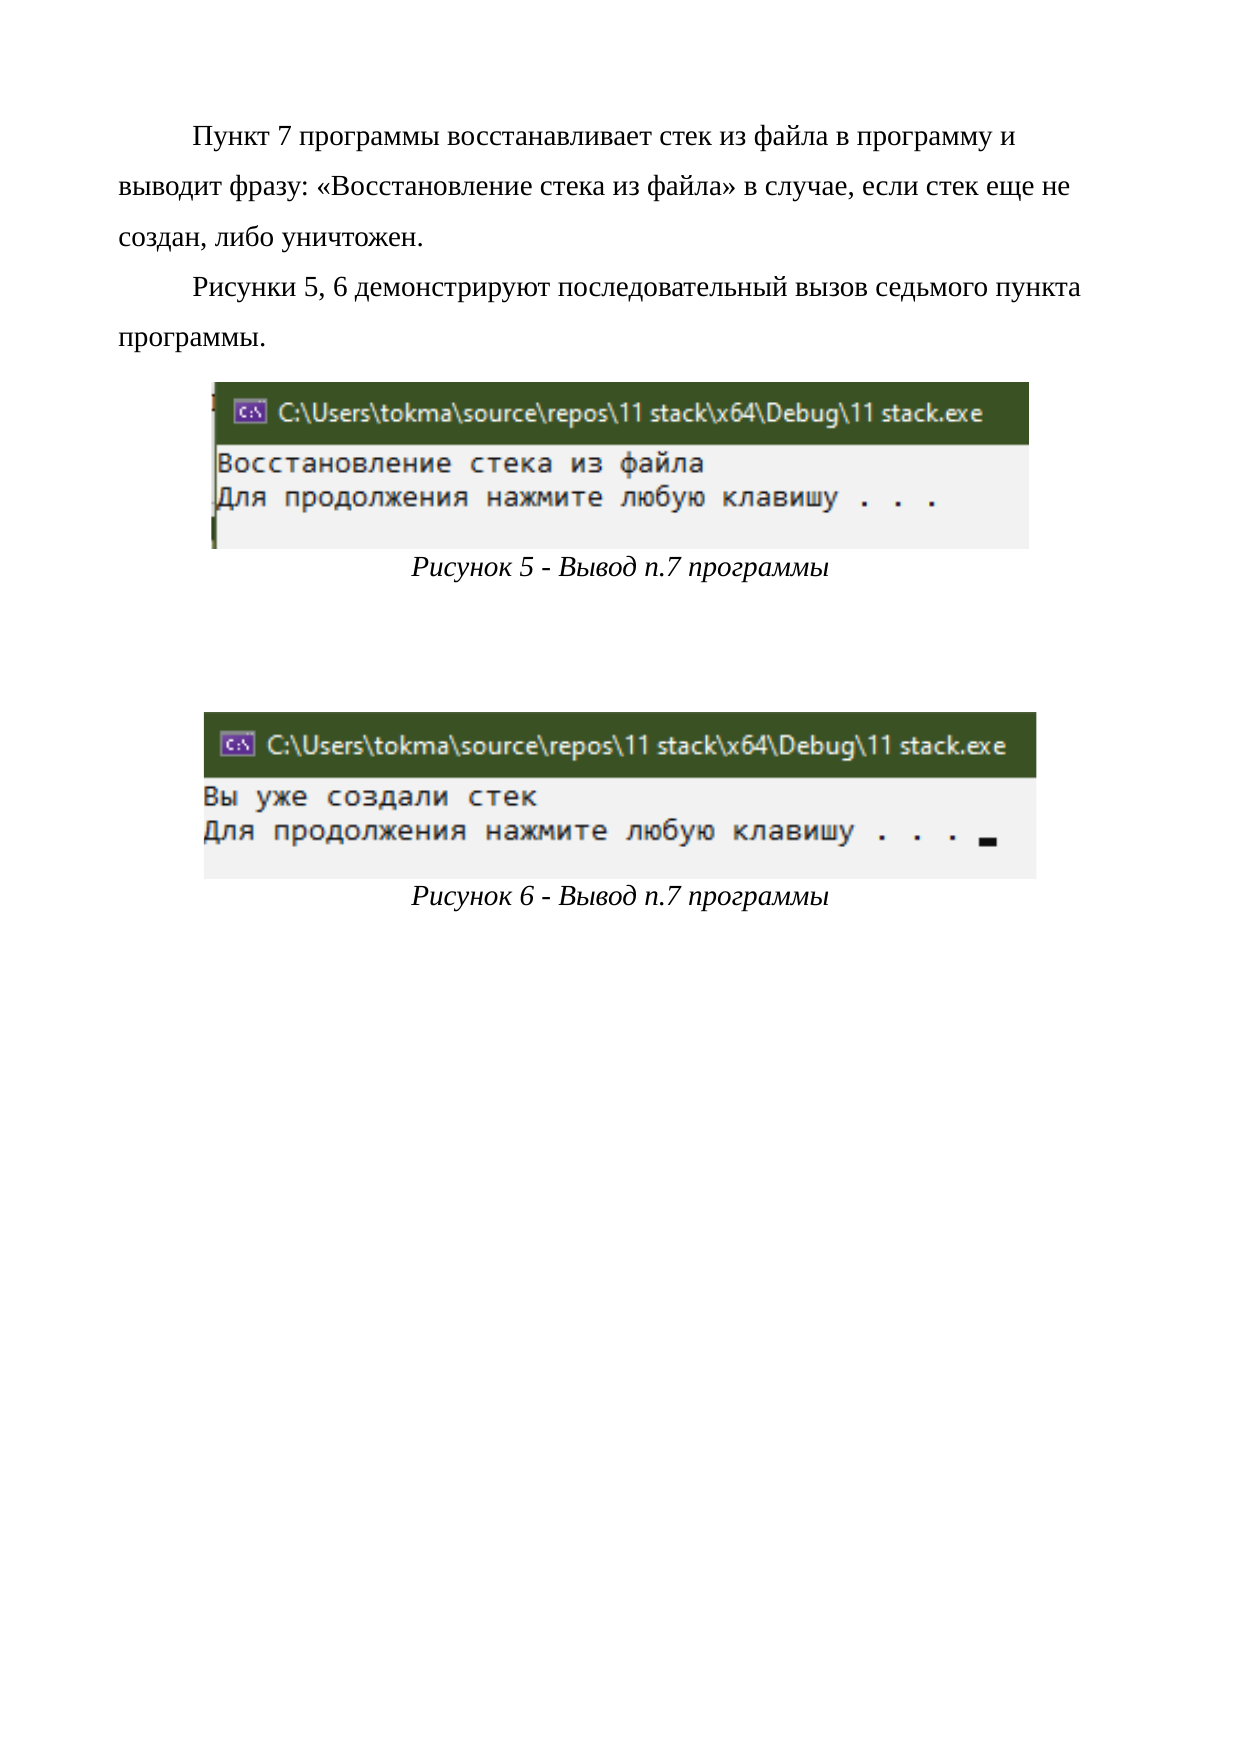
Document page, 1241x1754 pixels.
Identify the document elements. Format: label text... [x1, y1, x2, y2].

text Рисунок 6 - Вывод п.7 программы [204, 879, 1036, 912]
text Рисунок 5 - Вывод п.7 программы [211, 549, 1029, 582]
picture [211, 382, 1029, 549]
text Рисунки 5, 6 демонстрируют последовательный вызов седьмого пункта программы. [118, 269, 1122, 353]
picture [203, 712, 1037, 879]
text Пункт 7 программы восстанавливает стек из файла в программу и выводит фразу: «Восстановление стека из файла» в случае, если стек еще не создан, либо уничтожен. [118, 118, 1122, 252]
